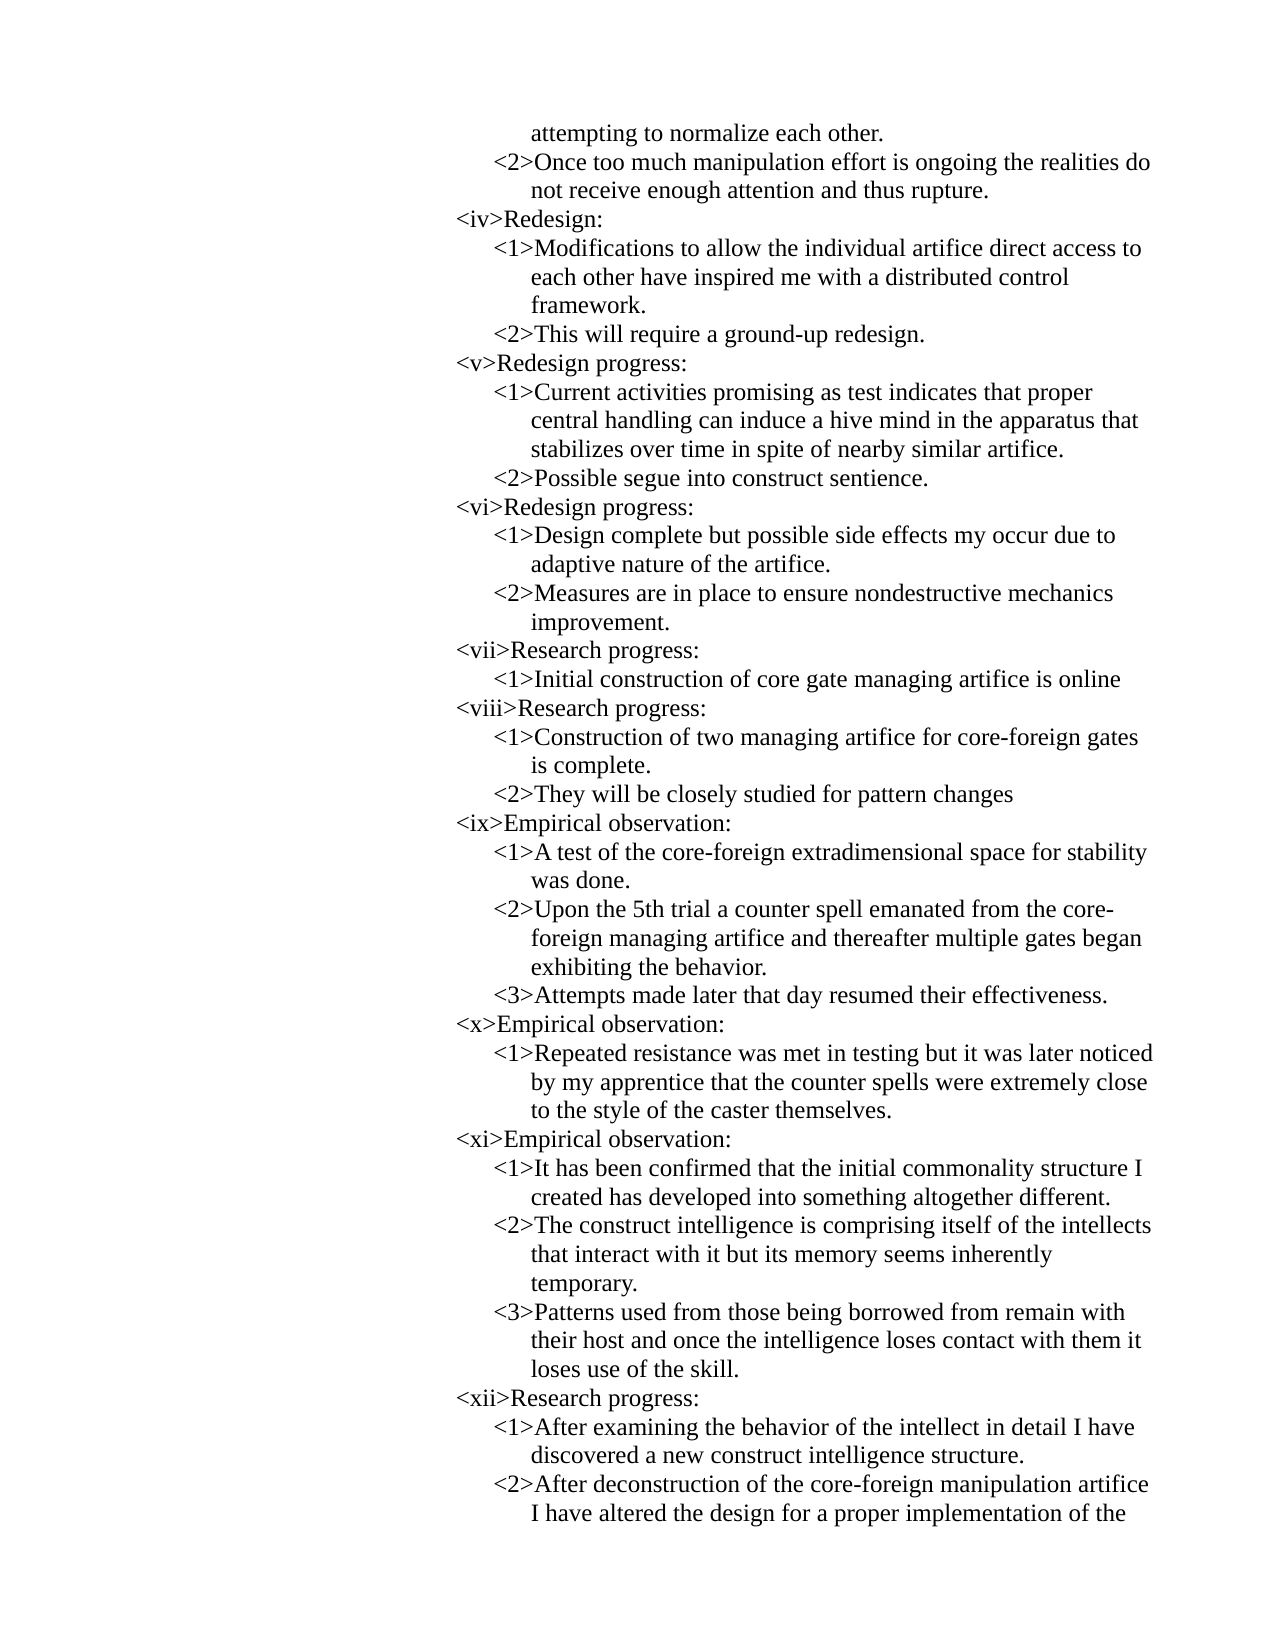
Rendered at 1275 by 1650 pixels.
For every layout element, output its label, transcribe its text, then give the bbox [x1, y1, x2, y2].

list Once too much manipulation effort is ongoing the realities do not receive enough attention and thus rupture. [493, 147, 1157, 204]
list Empirical observation: [456, 1009, 1157, 1038]
list A test of the core-foreign extradimensional space for stability was done. [493, 837, 1157, 894]
list Attempts made later that day resumed their effectiveness. [493, 981, 1157, 1009]
list Redesign progress: [456, 492, 1157, 521]
list Modifications to allow the individual artifice direct access to each other have inspired me with a distributed control framework. [493, 233, 1157, 319]
list After examining the behavior of the intellect in detail I have discovered a new construct intelligence structure. [493, 1412, 1157, 1469]
list The construct intelligence is comprising itself of the intellects that interact with it but its memory seems inherently temporary. [493, 1211, 1157, 1297]
list Research progress: [456, 636, 1157, 664]
list Empirical observation: [456, 1124, 1157, 1153]
list Patterns used from those being borrowed from remain with their host and once the intelligence loses contact with them it loses use of the skill. [493, 1297, 1157, 1383]
list It has been confirmed that the initial commonality structure I created has developed into something altogether different. [493, 1153, 1157, 1211]
list Design complete but possible side effects my occur due to adaptive nature of the artifice. [493, 521, 1157, 578]
list Empirical observation: [456, 808, 1157, 837]
list Measures are in place to ensure nondestructive mechanics improvement. [493, 578, 1157, 636]
list Upon the 5th trial a counter spell emanated from the core-foreign managing artifice and thereafter multiple gates began exhibiting the behavior. [493, 894, 1157, 981]
list Research progress: [456, 1383, 1157, 1412]
list They will be closely studied for pattern changes [493, 779, 1157, 808]
list attempting to normalize each other. [493, 118, 1157, 147]
list Construction of two managing artifice for core-foreign gates is complete. [493, 722, 1157, 779]
list Research progress: [456, 693, 1157, 722]
list This will require a ground-up redesign. [493, 319, 1157, 348]
list Current activities promising as test indicates that proper central handling can induce a hive mind in the apparatus that stabilizes over time in spite of nearby similar artifice. [493, 377, 1157, 463]
list Redesign progress: [456, 348, 1157, 377]
list Possible segue into construct sentience. [493, 463, 1157, 492]
list Redesign: [456, 204, 1157, 233]
list After deconstruction of the core-foreign manipulation artifice I have altered the design for a proper implementation of the [493, 1469, 1157, 1527]
list Repeated resistance was met in testing but it was later noticed by my apprentice that the counter spells were extremely close to the style of the caster themselves. [493, 1038, 1157, 1124]
list Initial construction of core gate managing artifice is online [493, 664, 1157, 693]
